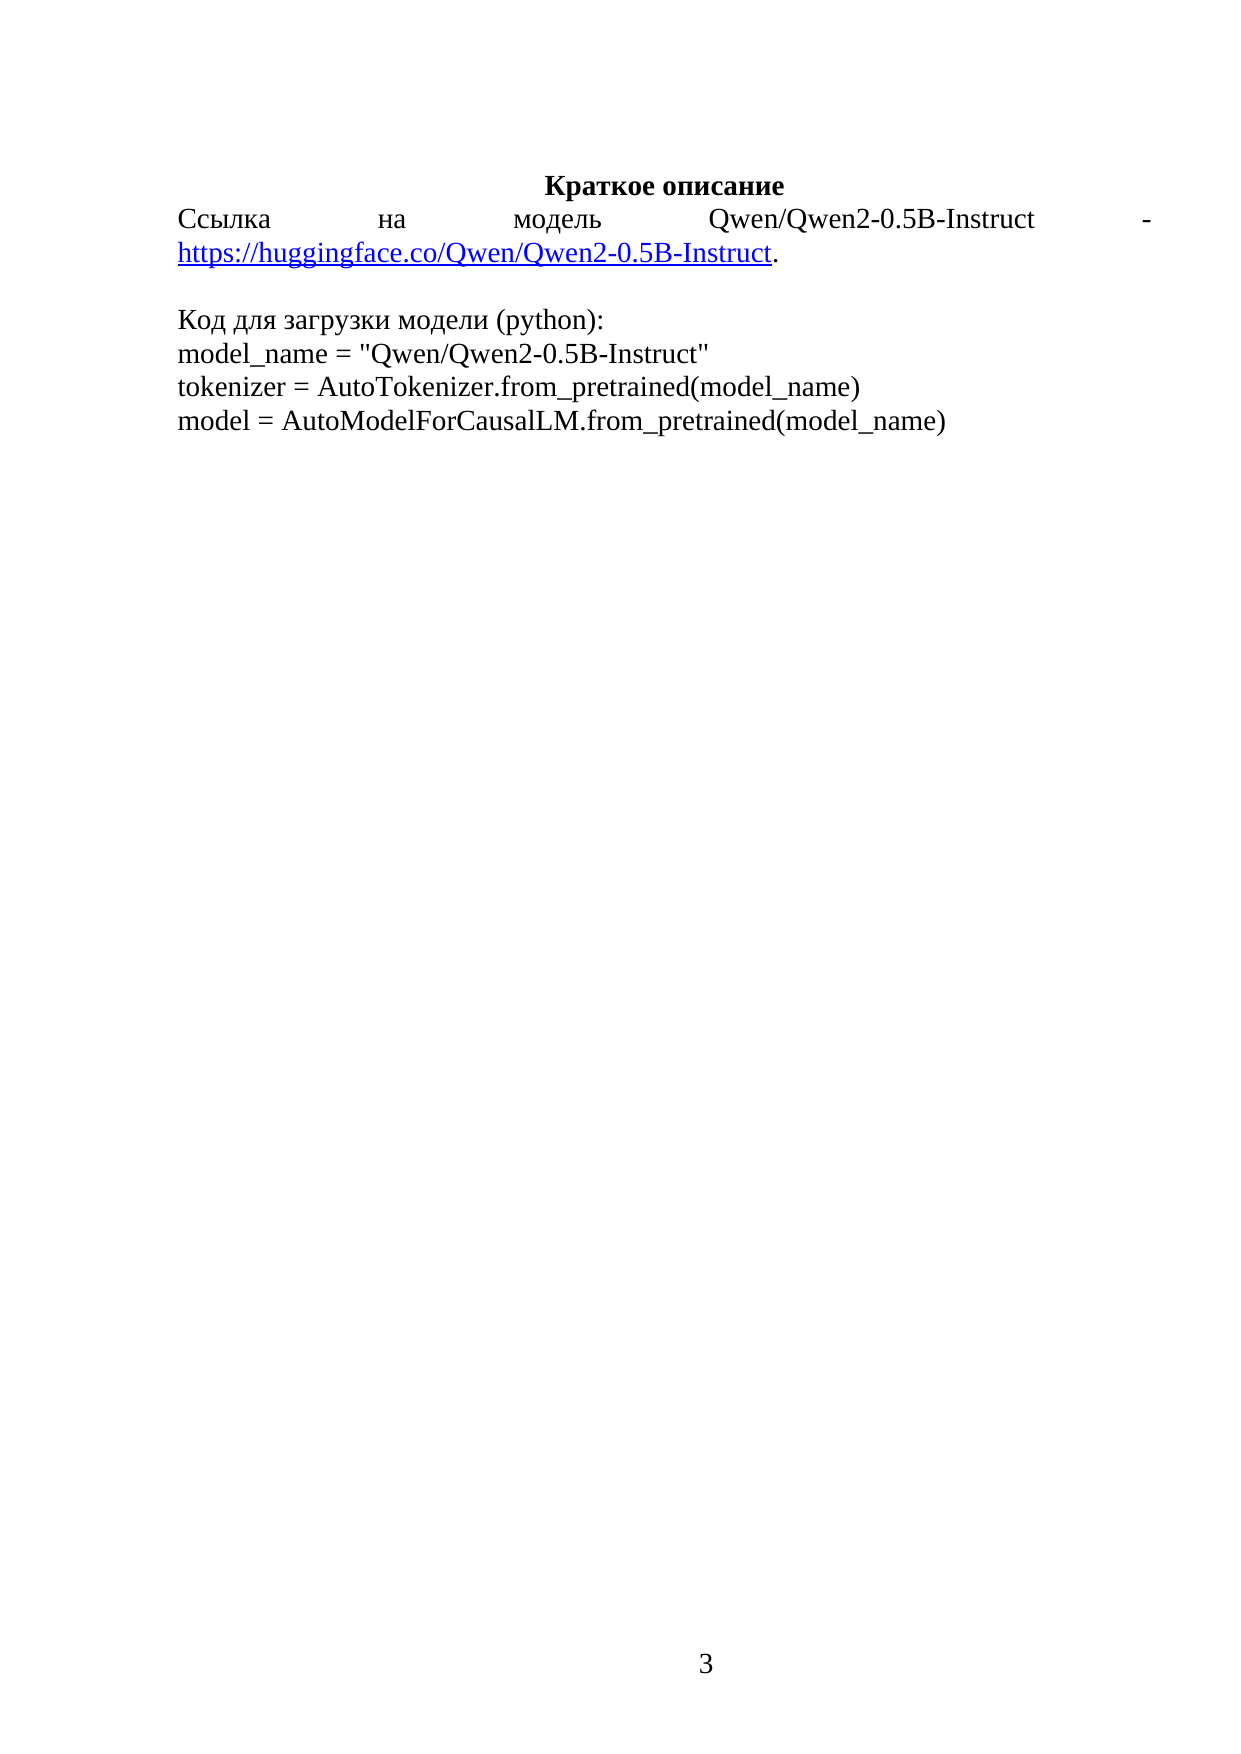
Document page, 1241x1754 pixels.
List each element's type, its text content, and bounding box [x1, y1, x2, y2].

text Ссылка на модель Qwen/Qwen2-0.5B-Instruct - https://huggingface.co/Qwen/Qwen2-0.5B-Instruct. [177, 202, 1152, 269]
text model = AutoModelForCausalLM.from_pretrained(model_name) [177, 403, 1152, 436]
subtitle Краткое описание [177, 168, 1152, 202]
text Код для загрузки модели (python): [177, 302, 1152, 336]
text model_name = "Qwen/Qwen2-0.5B-Instruct" [177, 336, 1152, 369]
text tokenizer = AutoTokenizer.from_pretrained(model_name) [177, 369, 1152, 403]
